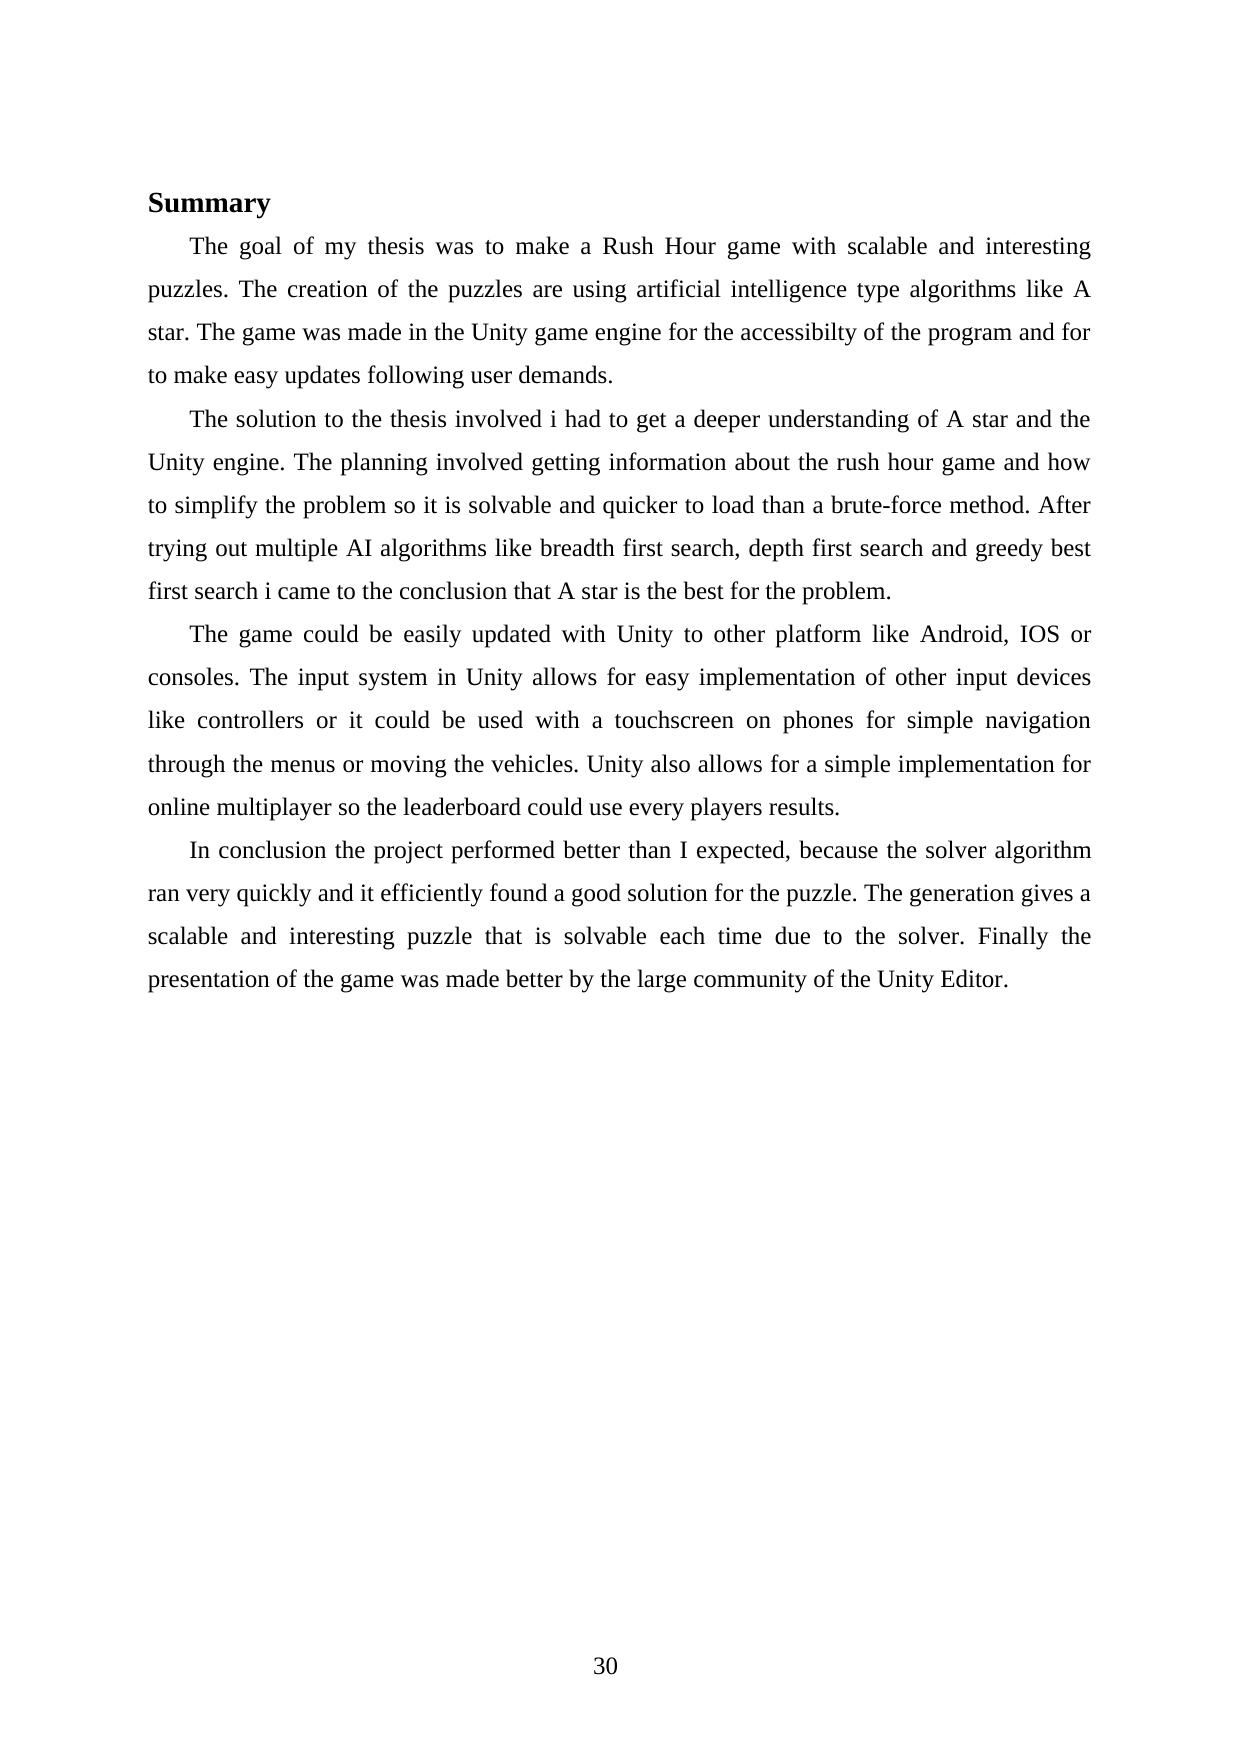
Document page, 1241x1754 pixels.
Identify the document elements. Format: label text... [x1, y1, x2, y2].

subtitle Summary [148, 185, 1092, 219]
text The solution to the thesis involved i had to get a deeper understanding of A star and the Unity engine. The planning involved getting information about the rush hour game and how to simplify the problem so it is solvable and quicker to load than a brute-force method. After trying out multiple AI algorithms like breadth first search, depth first search and greedy best first search i came to the conclusion that A star is the best for the problem. [148, 404, 1092, 605]
text In conclusion the project performed better than I expected, because the solver algorithm ran very quickly and it efficiently found a good solution for the puzzle. The generation gives a scalable and interesting puzzle that is solvable each time due to the solver. Finally the presentation of the game was made better by the large community of the Unity Editor. [148, 835, 1092, 993]
text The goal of my thesis was to make a Rush Hour game with scalable and interesting puzzles. The creation of the puzzles are using artificial intelligence type algorithms like A star. The game was made in the Unity game engine for the accessibilty of the program and for to make easy updates following user demands. [148, 231, 1092, 389]
text The game could be easily updated with Unity to other platform like Android, IOS or consoles. The input system in Unity allows for easy implementation of other input devices like controllers or it could be used with a touchscreen on phones for simple navigation through the menus or moving the vehicles. Unity also allows for a simple implementation for online multiplayer so the leaderboard could use every players results. [148, 619, 1092, 821]
